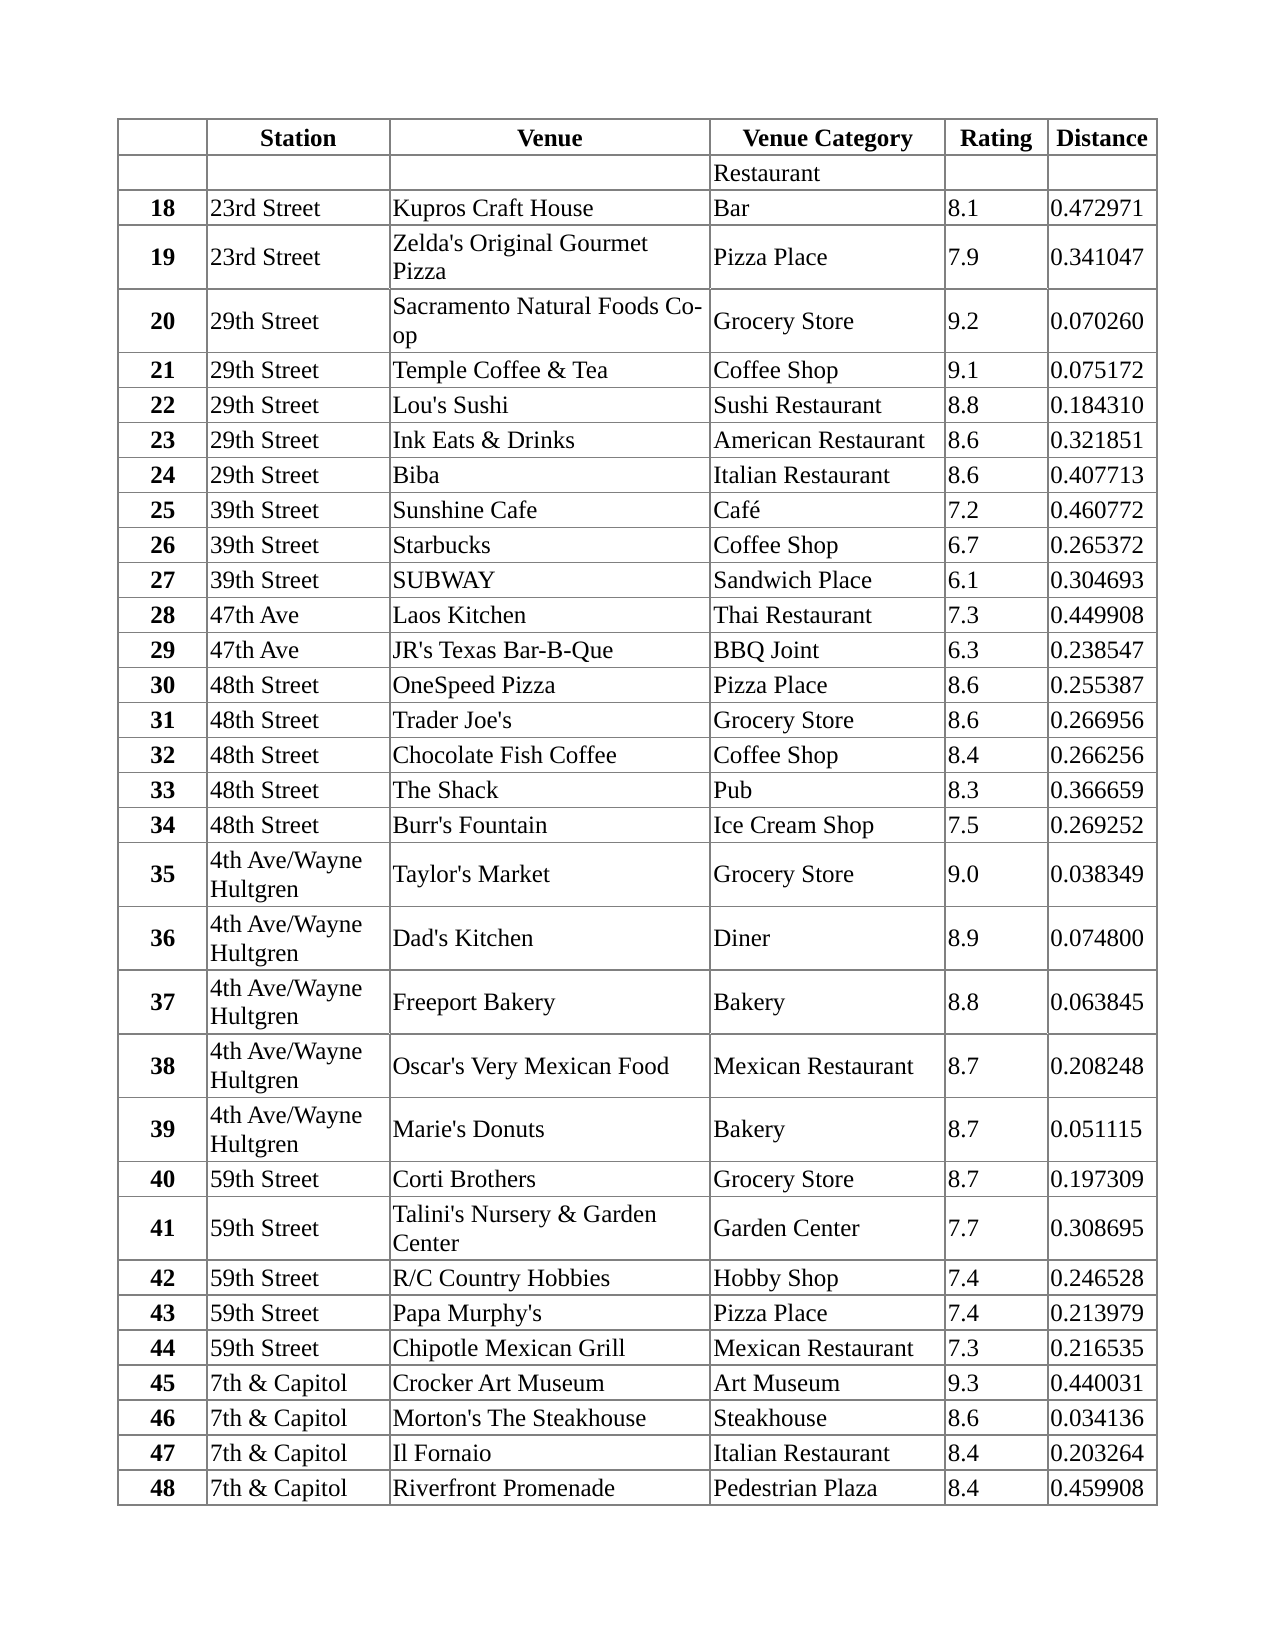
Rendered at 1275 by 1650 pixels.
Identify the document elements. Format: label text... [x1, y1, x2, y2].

table_cell 8.6 [946, 703, 1047, 737]
table_cell 0.472971 [1049, 191, 1156, 224]
table_cell 35 [119, 843, 206, 906]
table_cell Hobby Shop [711, 1261, 944, 1294]
table_cell 0.308695 [1049, 1197, 1156, 1259]
table_cell 40 [119, 1162, 206, 1196]
table_cell 59th Street [208, 1162, 389, 1196]
table_cell 0.074800 [1049, 907, 1156, 969]
table_cell 0.038349 [1049, 843, 1156, 906]
table_cell 38 [119, 1035, 206, 1097]
table_cell 8.7 [946, 1035, 1047, 1097]
table_cell 9.2 [946, 290, 1047, 352]
table_cell 7.4 [946, 1296, 1047, 1329]
table_cell 29th Street [208, 458, 389, 492]
table_cell Sushi Restaurant [711, 388, 944, 422]
table_cell Steakhouse [711, 1401, 944, 1434]
table_cell 4th Ave/Wayne Hultgren [208, 843, 389, 906]
table_cell Pizza Place [711, 668, 944, 702]
table_cell 47th Ave [208, 633, 389, 667]
table_cell Chocolate Fish Coffee [391, 738, 709, 772]
table_cell 44 [119, 1331, 206, 1364]
table_cell 23rd Street [208, 226, 389, 288]
table_cell 0.238547 [1049, 633, 1156, 667]
table_cell 0.063845 [1049, 971, 1156, 1033]
table_cell Pizza Place [711, 1296, 944, 1329]
table_cell OneSpeed Pizza [391, 668, 709, 702]
table_cell 4th Ave/Wayne Hultgren [208, 1035, 389, 1097]
table_cell 8.4 [946, 738, 1047, 772]
table_cell Grocery Store [711, 843, 944, 906]
table_cell 9.0 [946, 843, 1047, 906]
table_cell 0.341047 [1049, 226, 1156, 288]
table_cell 46 [119, 1401, 206, 1434]
table_cell Pizza Place [711, 226, 944, 288]
table_cell 23rd Street [208, 191, 389, 224]
table_cell 48th Street [208, 703, 389, 737]
table_header Rating [946, 120, 1047, 154]
table_cell Bakery [711, 1098, 944, 1161]
table_cell 7.4 [946, 1261, 1047, 1294]
table_cell Taylor's Market [391, 843, 709, 906]
table_cell Grocery Store [711, 1162, 944, 1196]
table_cell Art Museum [711, 1366, 944, 1399]
table_cell [208, 156, 389, 189]
table_cell 8.4 [946, 1436, 1047, 1469]
table_cell Il Fornaio [391, 1436, 709, 1469]
table_cell 59th Street [208, 1331, 389, 1364]
table_cell Sacramento Natural Foods Co-op [391, 290, 709, 352]
table_cell 7.2 [946, 493, 1047, 527]
table_cell 0.459908 [1049, 1471, 1156, 1504]
table_cell BBQ Joint [711, 633, 944, 667]
table_cell 0.208248 [1049, 1035, 1156, 1097]
table_cell 6.1 [946, 563, 1047, 597]
table_cell 48th Street [208, 668, 389, 702]
table_cell 9.1 [946, 353, 1047, 387]
table_cell 33 [119, 773, 206, 807]
table_cell Crocker Art Museum [391, 1366, 709, 1399]
table_cell 29th Street [208, 353, 389, 387]
table_cell 29th Street [208, 290, 389, 352]
table_header Station [208, 120, 389, 154]
table_cell 8.7 [946, 1098, 1047, 1161]
table_cell 8.6 [946, 458, 1047, 492]
table_header Venue Category [711, 120, 944, 154]
table_cell 7.3 [946, 1331, 1047, 1364]
table_cell 8.8 [946, 388, 1047, 422]
table_cell [946, 156, 1047, 189]
table_cell 6.7 [946, 528, 1047, 562]
table_cell 7th & Capitol [208, 1436, 389, 1469]
table_cell Lou's Sushi [391, 388, 709, 422]
table_cell 36 [119, 907, 206, 969]
table_cell 4th Ave/Wayne Hultgren [208, 1098, 389, 1161]
table_cell 6.3 [946, 633, 1047, 667]
table_cell Coffee Shop [711, 738, 944, 772]
table_cell 0.265372 [1049, 528, 1156, 562]
table_cell 7.7 [946, 1197, 1047, 1259]
table_cell 43 [119, 1296, 206, 1329]
table_cell 0.255387 [1049, 668, 1156, 702]
table_cell 59th Street [208, 1296, 389, 1329]
table_cell 26 [119, 528, 206, 562]
table_cell Italian Restaurant [711, 1436, 944, 1469]
table_cell Temple Coffee & Tea [391, 353, 709, 387]
table_cell Starbucks [391, 528, 709, 562]
table_cell 0.407713 [1049, 458, 1156, 492]
table_cell Kupros Craft House [391, 191, 709, 224]
table_cell 23 [119, 423, 206, 457]
table_cell 9.3 [946, 1366, 1047, 1399]
table_cell 8.6 [946, 423, 1047, 457]
table_cell 8.6 [946, 668, 1047, 702]
table_cell Corti Brothers [391, 1162, 709, 1196]
table_cell Laos Kitchen [391, 598, 709, 632]
table_cell Bakery [711, 971, 944, 1033]
table_cell 0.034136 [1049, 1401, 1156, 1434]
table_cell 8.4 [946, 1471, 1047, 1504]
table_cell [1049, 156, 1156, 189]
table_cell Coffee Shop [711, 528, 944, 562]
table_cell 32 [119, 738, 206, 772]
table_cell 47 [119, 1436, 206, 1469]
table_cell Dad's Kitchen [391, 907, 709, 969]
table_cell Coffee Shop [711, 353, 944, 387]
table_cell 8.3 [946, 773, 1047, 807]
table_cell 48th Street [208, 773, 389, 807]
table_cell Marie's Donuts [391, 1098, 709, 1161]
table_cell Talini's Nursery & Garden Center [391, 1197, 709, 1259]
table_cell 0.304693 [1049, 563, 1156, 597]
table_cell 0.075172 [1049, 353, 1156, 387]
table_cell 21 [119, 353, 206, 387]
table_cell Morton's The Steakhouse [391, 1401, 709, 1434]
table_cell 0.213979 [1049, 1296, 1156, 1329]
table_cell 0.051115 [1049, 1098, 1156, 1161]
table_cell 42 [119, 1261, 206, 1294]
table_cell Garden Center [711, 1197, 944, 1259]
table_cell 39th Street [208, 493, 389, 527]
table_cell 0.321851 [1049, 423, 1156, 457]
table_cell Ink Eats & Drinks [391, 423, 709, 457]
table_cell 8.8 [946, 971, 1047, 1033]
table_cell Ice Cream Shop [711, 808, 944, 842]
table_cell Sandwich Place [711, 563, 944, 597]
table_cell 29th Street [208, 423, 389, 457]
table_cell 22 [119, 388, 206, 422]
table_cell 0.266956 [1049, 703, 1156, 737]
table_cell 59th Street [208, 1261, 389, 1294]
table_cell Italian Restaurant [711, 458, 944, 492]
table_cell 7.9 [946, 226, 1047, 288]
table_cell 24 [119, 458, 206, 492]
table_cell 0.203264 [1049, 1436, 1156, 1469]
table_cell American Restaurant [711, 423, 944, 457]
table_header Distance [1049, 120, 1156, 154]
table_cell 29th Street [208, 388, 389, 422]
table_cell Chipotle Mexican Grill [391, 1331, 709, 1364]
table_cell Grocery Store [711, 290, 944, 352]
table_cell 29 [119, 633, 206, 667]
table_cell 8.6 [946, 1401, 1047, 1434]
table_cell 0.366659 [1049, 773, 1156, 807]
table_cell The Shack [391, 773, 709, 807]
table_cell 8.9 [946, 907, 1047, 969]
table_cell 45 [119, 1366, 206, 1399]
table_cell 7th & Capitol [208, 1471, 389, 1504]
table_cell R/C Country Hobbies [391, 1261, 709, 1294]
table_cell Restaurant [711, 156, 944, 189]
table_cell 0.246528 [1049, 1261, 1156, 1294]
table_cell Mexican Restaurant [711, 1331, 944, 1364]
table_cell Bar [711, 191, 944, 224]
table_cell Papa Murphy's [391, 1296, 709, 1329]
table_cell 4th Ave/Wayne Hultgren [208, 971, 389, 1033]
table_cell Riverfront Promenade [391, 1471, 709, 1504]
table_cell 28 [119, 598, 206, 632]
table_cell 7th & Capitol [208, 1366, 389, 1399]
table_cell 0.216535 [1049, 1331, 1156, 1364]
table_header Venue [391, 120, 709, 154]
table_cell 0.266256 [1049, 738, 1156, 772]
table_cell 37 [119, 971, 206, 1033]
table_cell Zelda's Original Gourmet Pizza [391, 226, 709, 288]
table_cell Grocery Store [711, 703, 944, 737]
table_cell Burr's Fountain [391, 808, 709, 842]
table_cell Pedestrian Plaza [711, 1471, 944, 1504]
table_cell [391, 156, 709, 189]
table_cell Diner [711, 907, 944, 969]
table_cell SUBWAY [391, 563, 709, 597]
table_cell 0.269252 [1049, 808, 1156, 842]
table_cell 18 [119, 191, 206, 224]
table_cell 34 [119, 808, 206, 842]
table_cell 47th Ave [208, 598, 389, 632]
table_cell 7.3 [946, 598, 1047, 632]
table_cell 8.1 [946, 191, 1047, 224]
table_cell 59th Street [208, 1197, 389, 1259]
table_cell 19 [119, 226, 206, 288]
table_cell 39th Street [208, 563, 389, 597]
table_cell 25 [119, 493, 206, 527]
table_cell 27 [119, 563, 206, 597]
table_cell 0.197309 [1049, 1162, 1156, 1196]
table_cell 0.440031 [1049, 1366, 1156, 1399]
table_cell Sunshine Cafe [391, 493, 709, 527]
table_cell 8.7 [946, 1162, 1047, 1196]
table_cell Pub [711, 773, 944, 807]
table_cell 48th Street [208, 808, 389, 842]
table_cell Café [711, 493, 944, 527]
table_cell 30 [119, 668, 206, 702]
table_cell JR's Texas Bar-B-Que [391, 633, 709, 667]
table_cell 0.449908 [1049, 598, 1156, 632]
table_header [119, 120, 206, 154]
table_cell 20 [119, 290, 206, 352]
table_cell [119, 156, 206, 189]
table_cell 0.070260 [1049, 290, 1156, 352]
table_cell Mexican Restaurant [711, 1035, 944, 1097]
table_cell 41 [119, 1197, 206, 1259]
table_cell 4th Ave/Wayne Hultgren [208, 907, 389, 969]
table_cell 48 [119, 1471, 206, 1504]
table_cell Trader Joe's [391, 703, 709, 737]
table_cell 0.460772 [1049, 493, 1156, 527]
table_cell Biba [391, 458, 709, 492]
table_cell 39 [119, 1098, 206, 1161]
table_cell 0.184310 [1049, 388, 1156, 422]
table_cell 31 [119, 703, 206, 737]
table_cell Oscar's Very Mexican Food [391, 1035, 709, 1097]
table_cell 48th Street [208, 738, 389, 772]
table_cell Freeport Bakery [391, 971, 709, 1033]
table_cell 7th & Capitol [208, 1401, 389, 1434]
table_cell Thai Restaurant [711, 598, 944, 632]
table_cell 39th Street [208, 528, 389, 562]
table_cell 7.5 [946, 808, 1047, 842]
